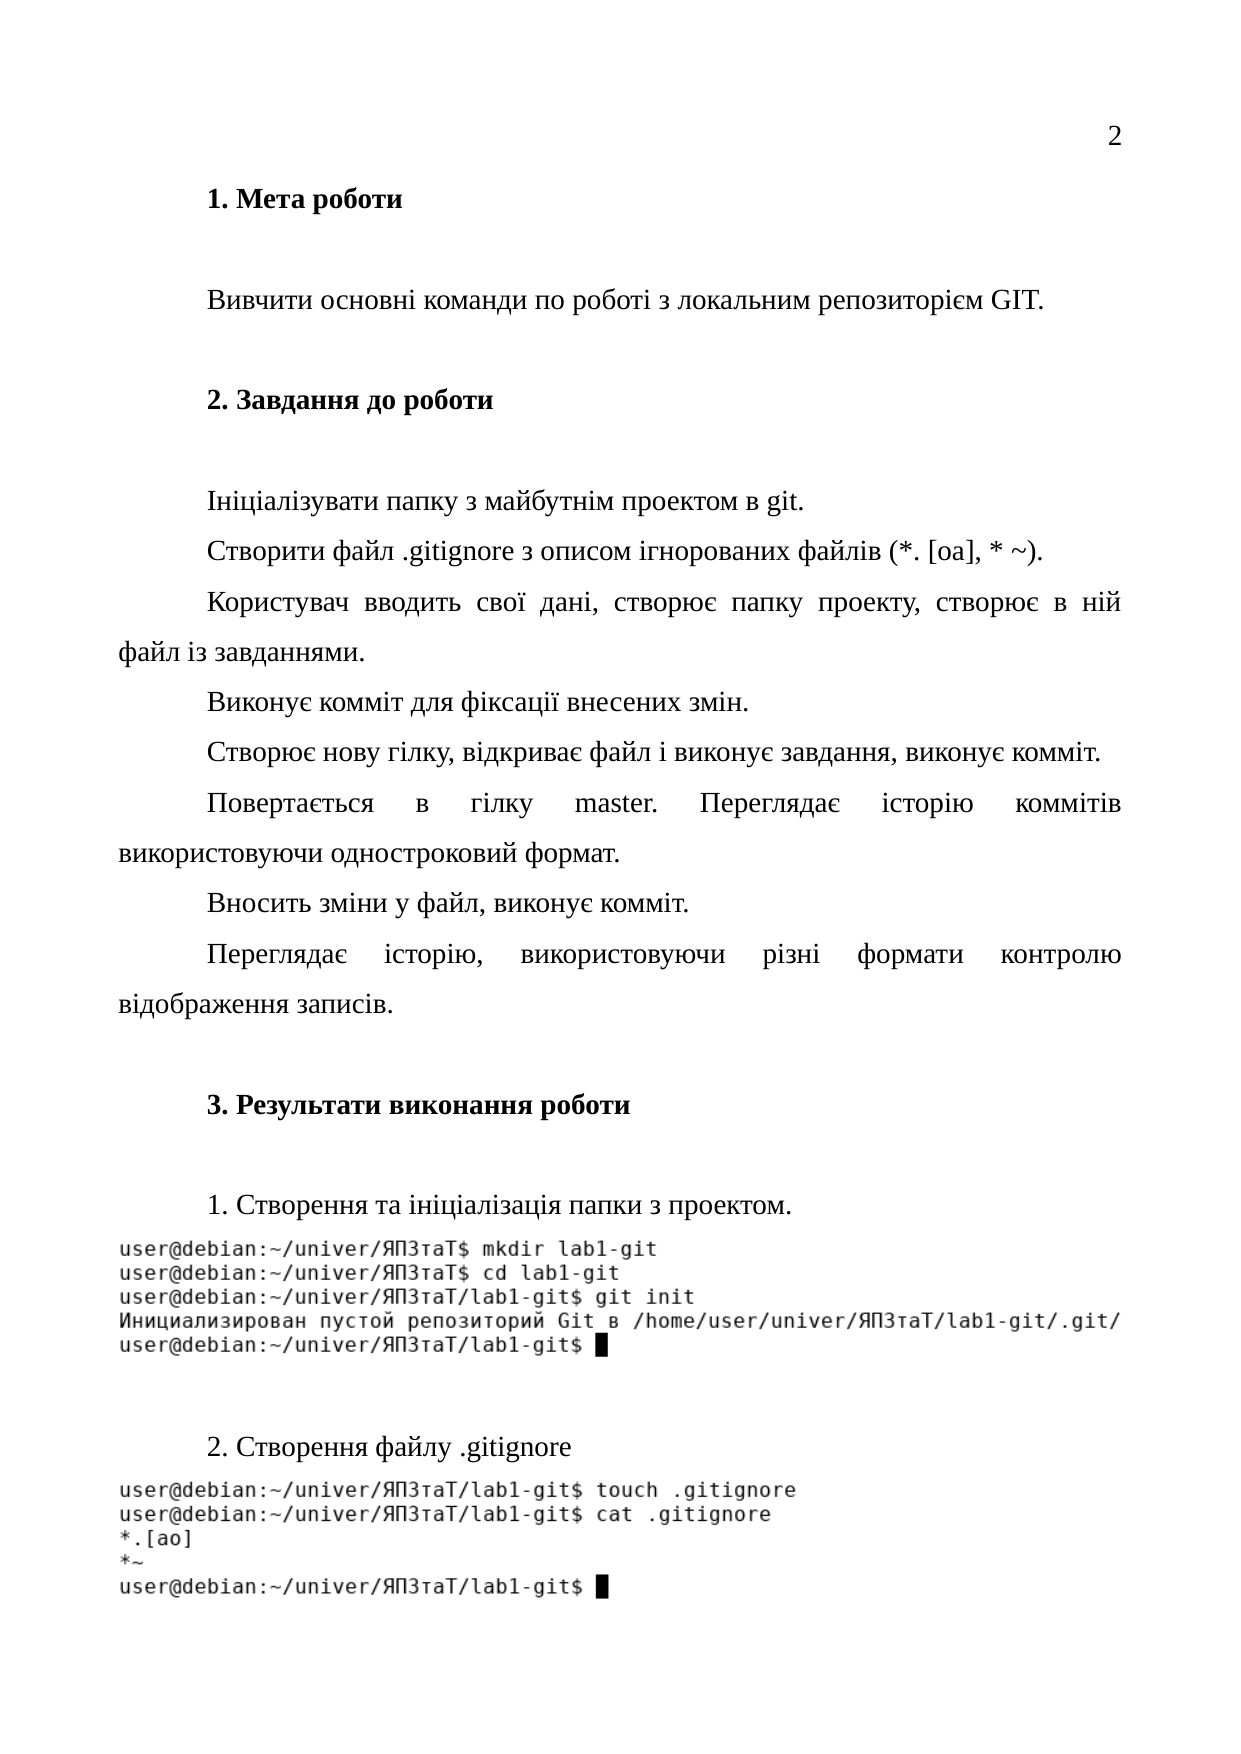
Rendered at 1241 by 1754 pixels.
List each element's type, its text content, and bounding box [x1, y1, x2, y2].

text Повертається в гілку master. Переглядає історію коммітів використовуючи одностроковий формат. [118, 785, 1122, 869]
text 1. Створення та ініціалізація папки з проектом. [118, 1187, 1122, 1221]
picture [118, 1237, 1123, 1362]
text 2. Створення файлу .gitignore [118, 1429, 1122, 1462]
text Створити файл .gitignore з описом ігнорованих файлів (*. [oa], * ~). [118, 533, 1122, 567]
text Створює нову гілку, відкриває файл і виконує завдання, виконує комміт. [118, 734, 1122, 768]
text Переглядає історію, використовуючи різні формати контролю відображення записів. [118, 936, 1122, 1020]
text Ініціалізувати папку з майбутнім проектом в git. [118, 483, 1122, 517]
text Користувач вводить свої дані, створює папку проекту, створює в ній файл із завданнями. [118, 584, 1122, 667]
picture [118, 1478, 1123, 1600]
subtitle 2. Завдання до роботи [118, 382, 1122, 416]
text Вносить зміни у файл, виконує комміт. [118, 886, 1122, 919]
text Вивчити основні команди по роботі з локальним репозиторієм GIT. [118, 282, 1122, 315]
subtitle 3. Результати виконання роботи [118, 1087, 1122, 1120]
text Виконує комміт для фіксації внесених змін. [118, 684, 1122, 718]
subtitle 1. Мета роботи [118, 181, 1122, 215]
